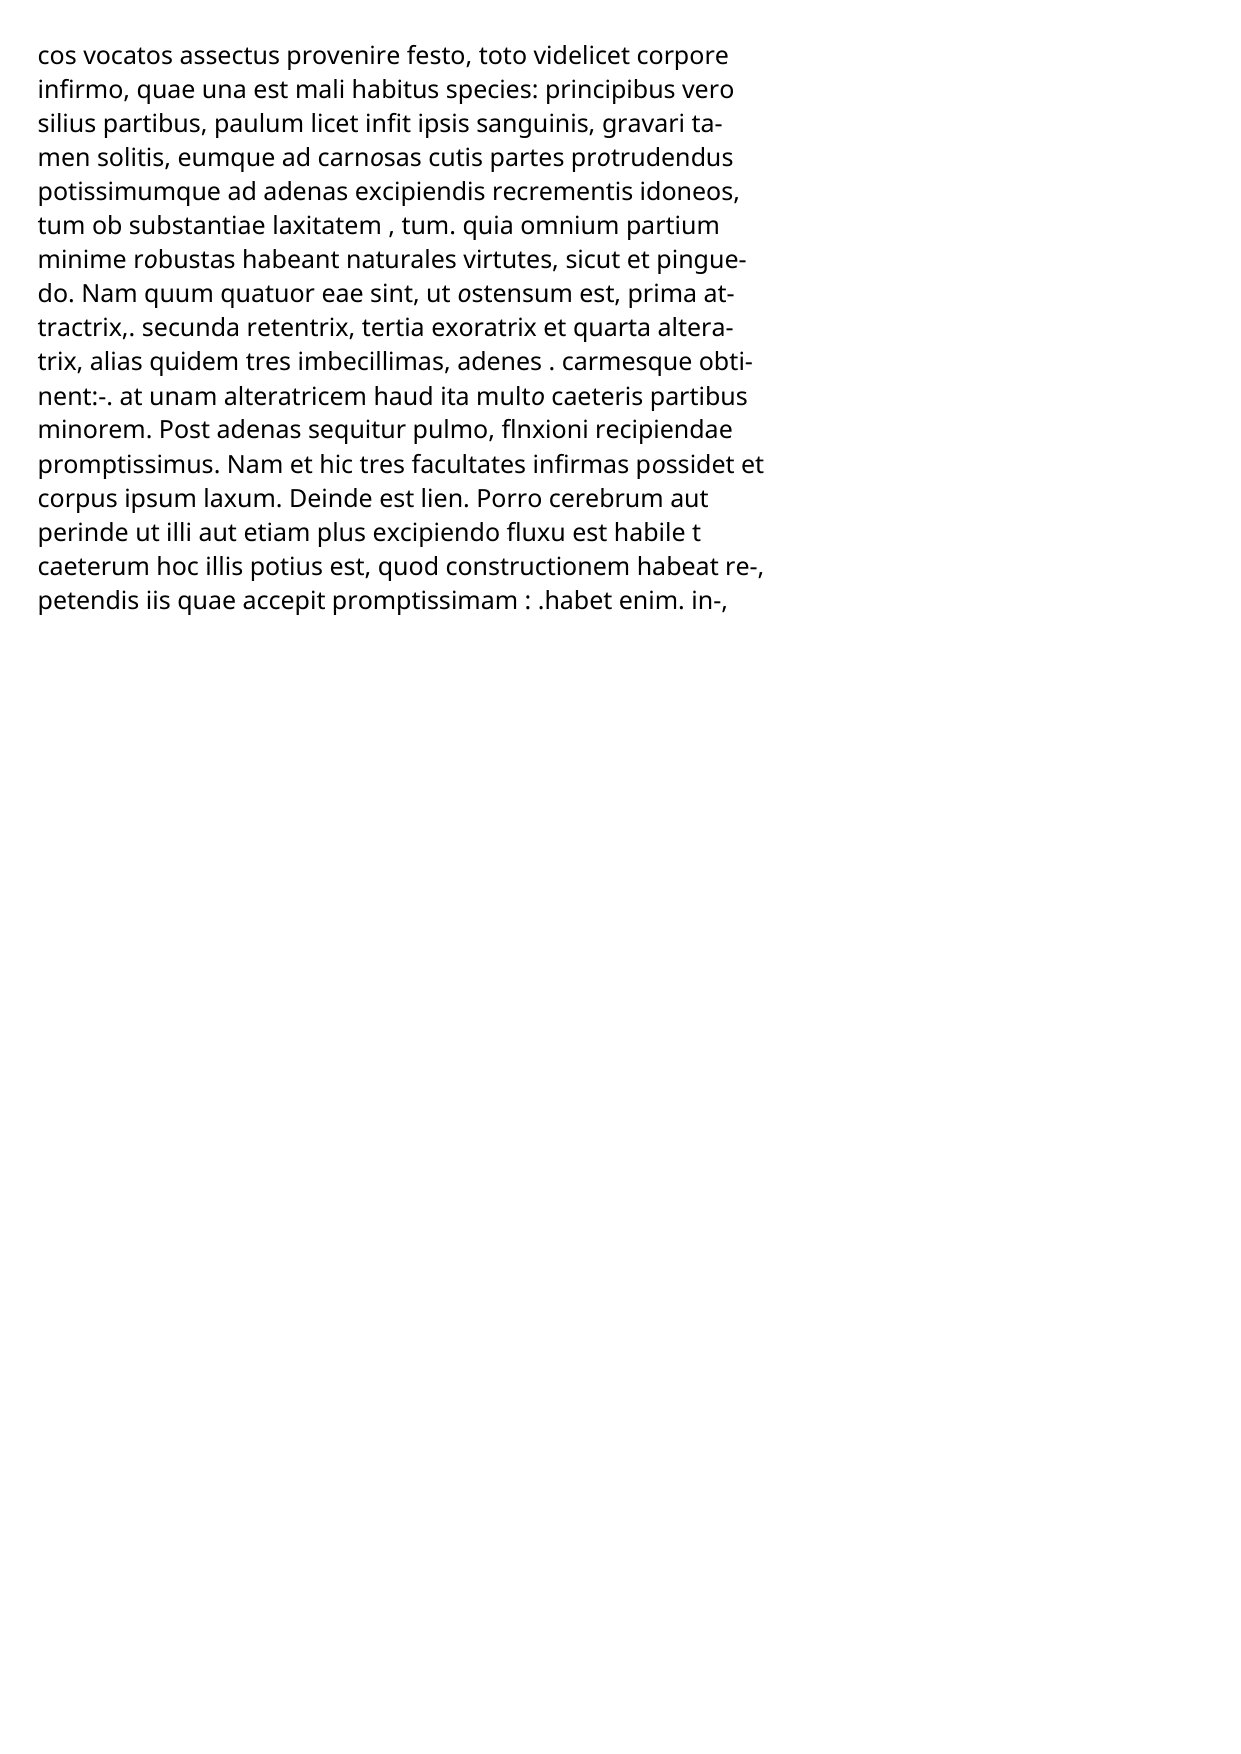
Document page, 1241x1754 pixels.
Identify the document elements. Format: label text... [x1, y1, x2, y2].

text cos vocatos assectus provenire festo, toto videlicet corpore infirmo, quae una est mali habitus species: principibus vero silius partibus, paulum licet infit ipsis sanguinis, gravari ta- men solitis, eumque ad carnosas cutis partes protrudendus potissimumque ad adenas excipiendis recrementis idoneos, tum ob substantiae laxitatem , tum. quia omnium partium minime robustas habeant naturales virtutes, sicut et pingue- do. Nam quum quatuor eae sint, ut ostensum est, prima at- tractrix,. secunda retentrix, tertia exoratrix et quarta altera- trix, alias quidem tres imbecillimas, adenes . carmesque obti- nent:-. at unam alteratricem haud ita multo caeteris partibus minorem. Post adenas sequitur pulmo, flnxioni recipiendae promptissimus. Nam et hic tres facultates infirmas possidet et corpus ipsum laxum. Deinde est lien. Porro cerebrum aut perinde ut illi aut etiam plus excipiendo fluxu est habile t caeterum hoc illis potius est, quod constructionem habeat re-, petendis iis quae accepit promptissimam : .habet enim. in-, [37, 37, 1203, 617]
